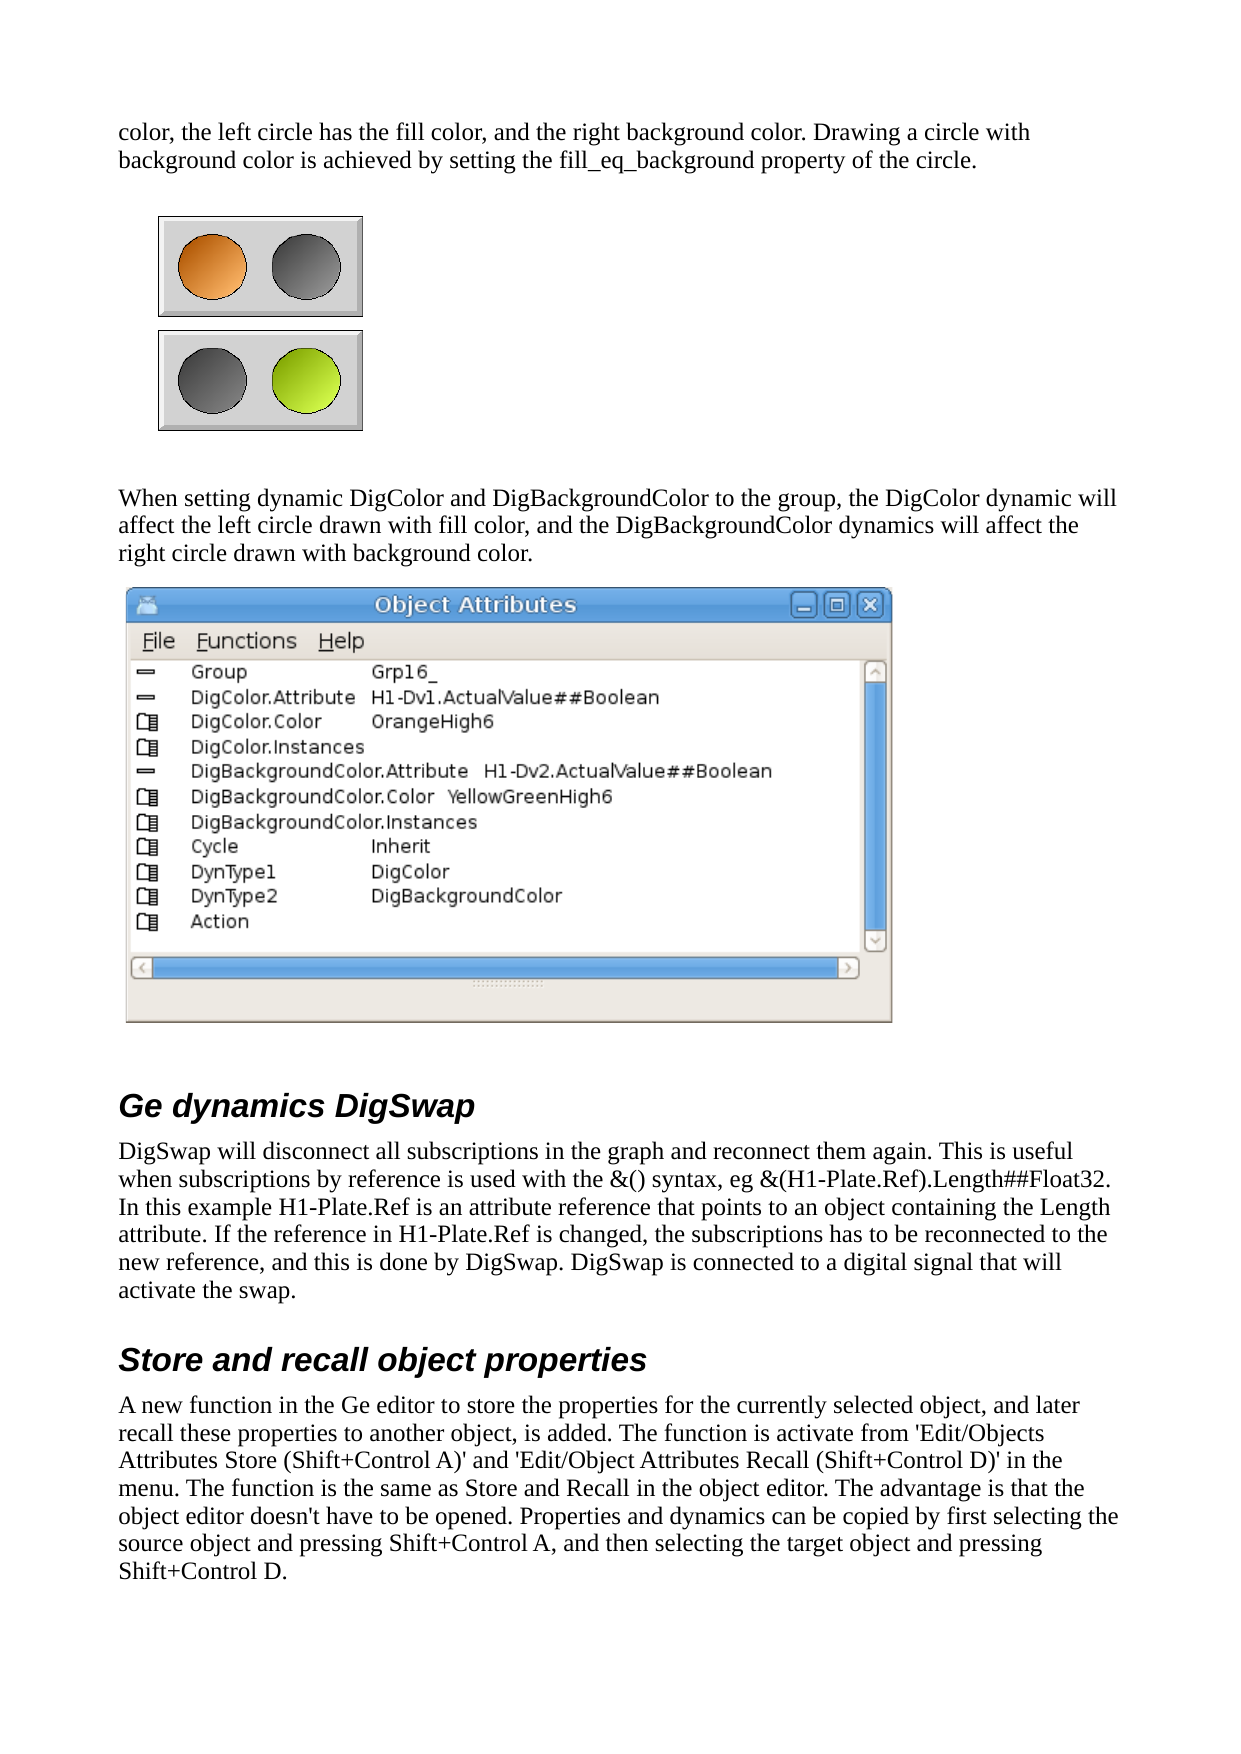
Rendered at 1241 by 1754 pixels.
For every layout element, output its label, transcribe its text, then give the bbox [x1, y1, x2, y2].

subtitle Store and recall object properties [118, 1341, 1122, 1378]
text color, the left circle has the fill color, and the right background color. Drawing a circle with background color is achieved by setting the fill_eq_background property of the circle. [118, 118, 1122, 173]
text When setting dynamic DigColor and DigBackgroundColor to the group, the DigColor dynamic will affect the left circle drawn with fill color, and the DigBackgroundColor dynamics will affect the right circle drawn with background color. [118, 484, 1122, 567]
picture [123, 193, 408, 444]
text A new function in the Ge editor to store the properties for the currently selected object, and later recall these properties to another object, is added. The function is activate from 'Edit/Objects Attributes Store (Shift+Control A)' and 'Edit/Object Attributes Recall (Shift+Control D)' in the menu. The function is the same as Store and Recall in the object editor. The advantage is that the object editor doesn't have to be opened. Properties and dynamics can be copied by first selecting the source object and pressing Shift+Control A, and then selecting the target object and pressing Shift+Control D. [118, 1391, 1122, 1585]
subtitle Ge dynamics DigSwap [118, 1088, 1122, 1125]
text DigSwap will disconnect all subscriptions in the graph and reconnect them again. This is useful when subscriptions by reference is used with the &() syntax, eg &(H1-Plate.Ref).Length##Float32. In this example H1-Plate.Ref is an attribute reference that points to an object containing the Length attribute. If the reference in H1-Plate.Ref is changed, the subscriptions has to be reconnected to the new reference, and this is done by DigSwap. DigSwap is connected to a digital signal that will activate the swap. [118, 1137, 1122, 1304]
picture [125, 587, 893, 1023]
